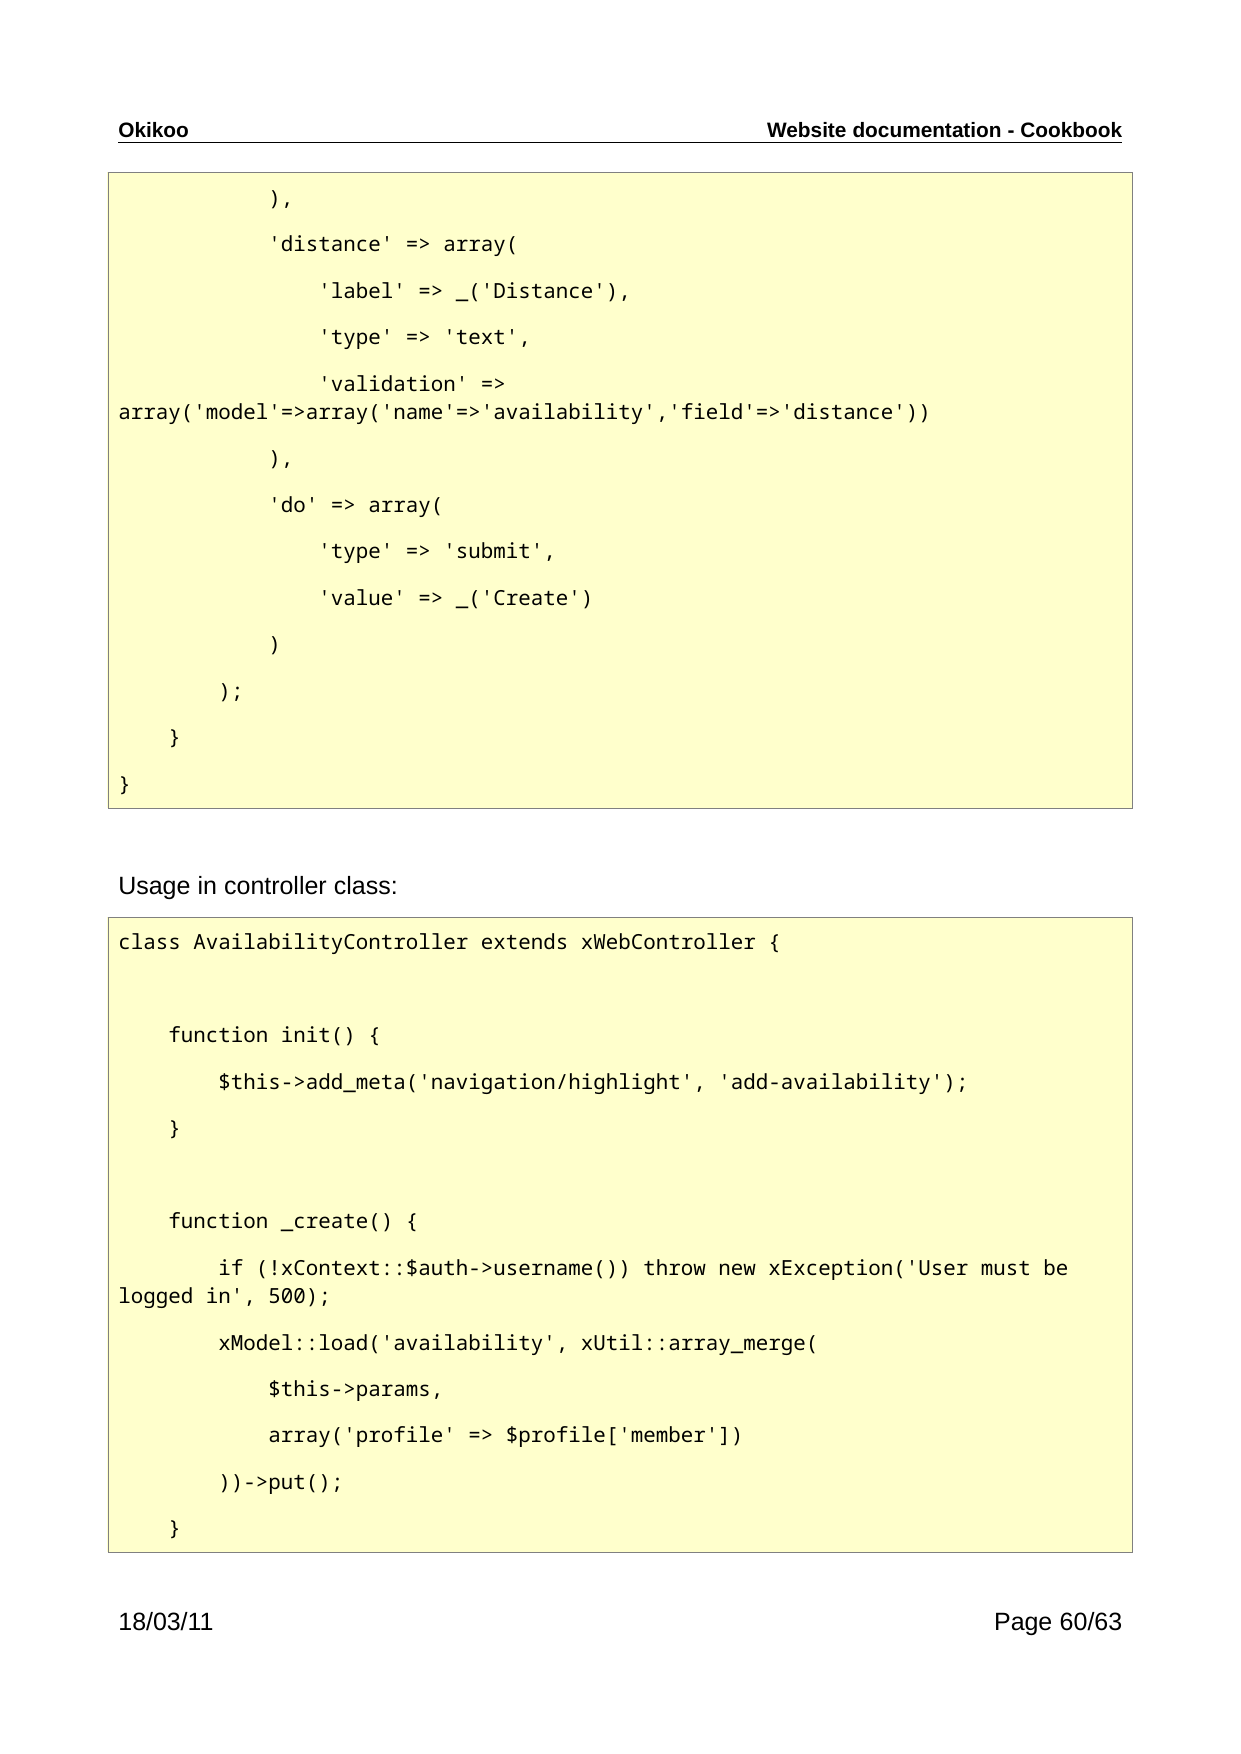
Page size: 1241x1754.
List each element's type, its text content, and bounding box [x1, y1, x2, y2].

text } [109, 758, 1132, 808]
text 'type' => 'submit', [109, 526, 1132, 565]
text function _create() { [109, 1196, 1132, 1235]
text ); [109, 665, 1132, 704]
text } [109, 712, 1132, 751]
text 'type' => 'text', [109, 312, 1132, 351]
text 'do' => array( [109, 479, 1132, 518]
text } [109, 1503, 1132, 1552]
text 'validation' => array('model'=>array('name'=>'availability','field'=>'distance')) [109, 358, 1132, 426]
text 'distance' => array( [109, 219, 1132, 258]
text Usage in controller class: [118, 871, 1122, 900]
text $this->add_meta('navigation/highlight', 'add-availability'); [109, 1056, 1132, 1095]
text array('profile' => $profile['member']) [109, 1410, 1132, 1449]
text ) [109, 619, 1132, 658]
text function init() { [109, 1010, 1132, 1049]
text $this->params, [109, 1363, 1132, 1402]
text class AvailabilityController extends xWebController { [109, 918, 1132, 956]
text if (!xContext::$auth->username()) throw new xException('User must be logged in', 500); [109, 1242, 1132, 1309]
text } [109, 1103, 1132, 1142]
text ))->put(); [109, 1456, 1132, 1495]
text ), [109, 173, 1132, 211]
text 'label' => _('Distance'), [109, 265, 1132, 304]
text 'value' => _('Create') [109, 572, 1132, 611]
text ), [109, 433, 1132, 472]
text xModel::load('availability', xUtil::array_merge( [109, 1317, 1132, 1356]
